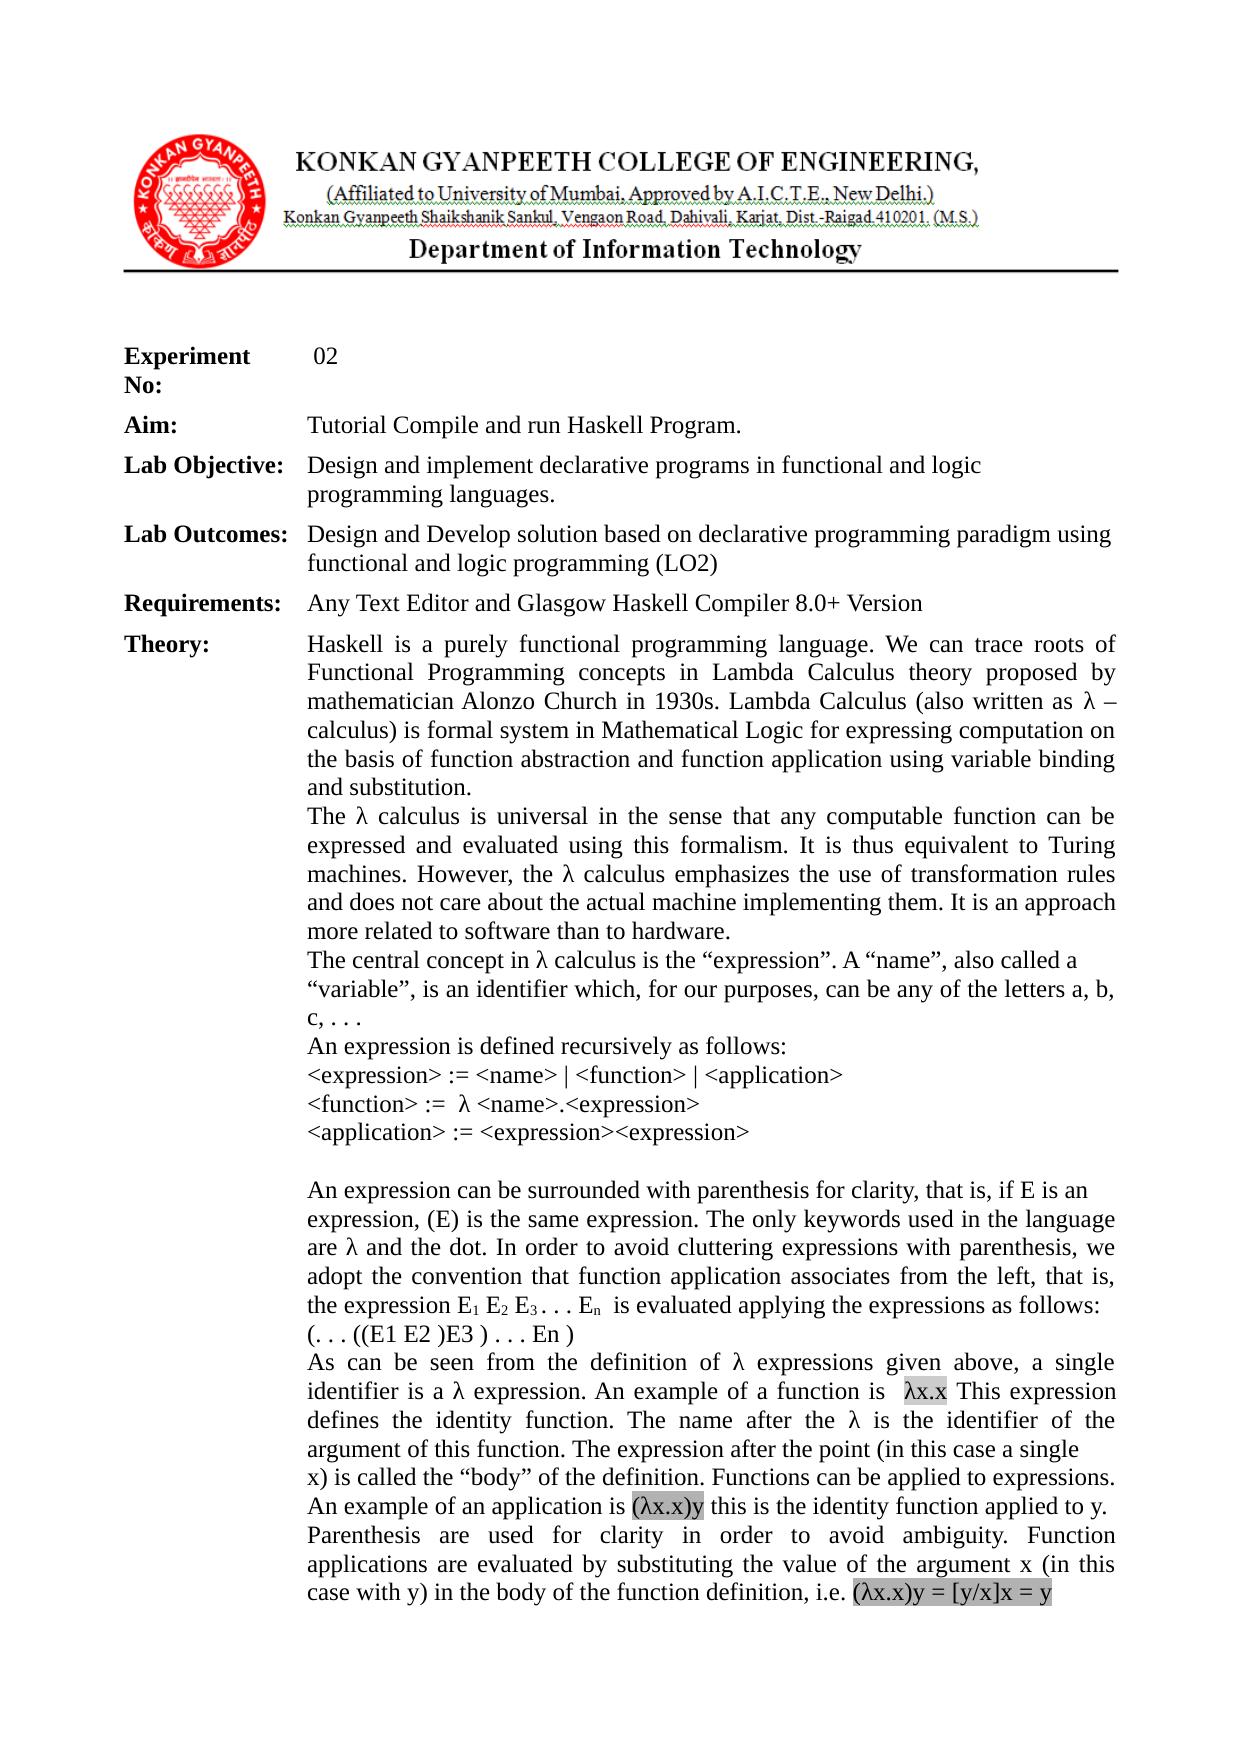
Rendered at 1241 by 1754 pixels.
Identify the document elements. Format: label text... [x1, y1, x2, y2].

table_cell Lab Objective: [118, 445, 301, 514]
table_cell Lab Outcomes: [118, 514, 301, 583]
table_cell Theory: [118, 623, 301, 1612]
table_cell Design and implement declarative programs in functional and logic programming languages. [301, 445, 1122, 514]
table_cell Aim: [118, 405, 301, 445]
table_header Experiment No: [118, 336, 301, 405]
picture [118, 118, 1123, 278]
table_cell Design and Develop solution based on declarative programming paradigm using functional and logic programming (LO2) [301, 514, 1122, 583]
table_cell Tutorial Compile and run Haskell Program. [301, 405, 1122, 445]
table_cell Requirements: [118, 583, 301, 623]
table_cell Any Text Editor and Glasgow Haskell Compiler 8.0+ Version [301, 583, 1122, 623]
table_header 02 [301, 336, 1122, 405]
table_cell Haskell is a purely functional programming language. We can trace roots of Functional Programming concepts in Lambda Calculus theory proposed by mathematician Alonzo Church in 1930s. Lambda Calculus (also written as λ – calculus) is formal system in Mathematical Logic for expressing computation on the basis of function abstraction and function application using variable binding and substitution. The λ calculus is universal in the sense that any computable function can be expressed and evaluated using this formalism. It is thus equivalent to Turing machines. However, the λ calculus emphasizes the use of transformation rules and does not care about the actual machine implementing them. It is an approach more related to software than to hardware. The central concept in λ calculus is the “expression”. A “name”, also called a “variable”, is an identifier which, for our purposes, can be any of the letters a, b, c, . . . An expression is defined recursively as follows: <expression> := <name> | <function> | <application> <function> := λ <name>.<expression> <application> := <expression><expression> An expression can be surrounded with parenthesis for clarity, that is, if E is an expression, (E) is the same expression. The only keywords used in the language are λ and the dot. In order to avoid cluttering expressions with parenthesis, we adopt the convention that function application associates from the left, that is, the expression E1 E2 E3 . . . En is evaluated applying the expressions as follows: (. . . ((E1 E2 )E3 ) . . . En ) As can be seen from the definition of λ expressions given above, a single identifier is a λ expression. An example of a function is λx.x This expression defines the identity function. The name after the λ is the identifier of the argument of this function. The expression after the point (in this case a single x) is called the “body” of the definition. Functions can be applied to expressions. An example of an application is (λx.x)y this is the identity function applied to y. Parenthesis are used for clarity in order to avoid ambiguity. Function applications are evaluated by substituting the value of the argument x (in this case with y) in the body of the function definition, i.e. (λx.x)y = [y/x]x = y [301, 623, 1122, 1612]
